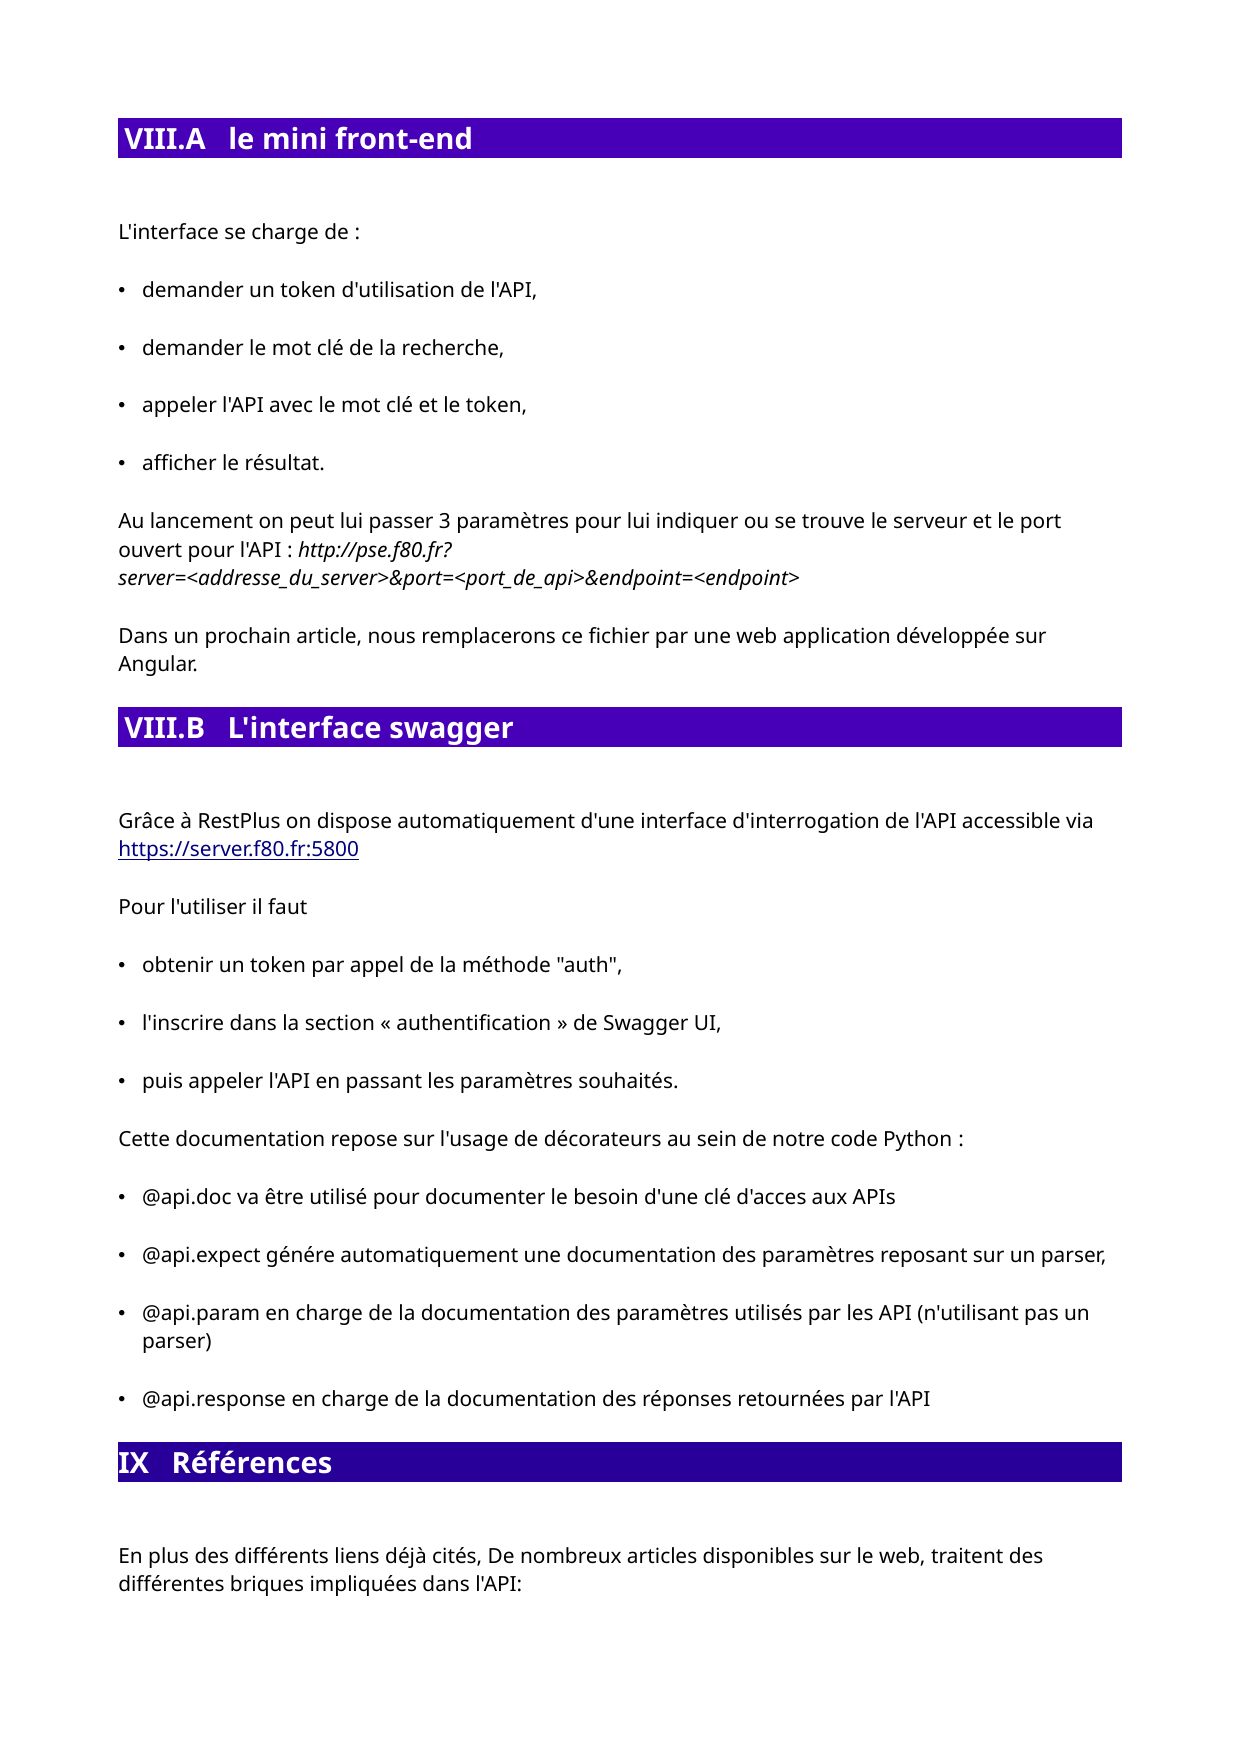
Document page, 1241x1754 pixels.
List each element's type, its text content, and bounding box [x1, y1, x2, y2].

list puis appeler l'API en passant les paramètres souhaités. [118, 1066, 1122, 1095]
list @api.expect génére automatiquement une documentation des paramètres reposant sur un parser, [118, 1240, 1122, 1268]
list demander un token d'utilisation de l'API, [118, 275, 1122, 303]
list obtenir un token par appel de la méthode "auth", [118, 950, 1122, 979]
text Dans un prochain article, nous remplacerons ce fichier par une web application développée sur Angular. [118, 621, 1122, 678]
text Au lancement on peut lui passer 3 paramètres pour lui indiquer ou se trouve le serveur et le port ouvert pour l'API : http://pse.f80.fr?server=<addresse_du_server>&port=<port_de_api>&endpoint=<endpoint> [118, 506, 1122, 592]
list demander le mot clé de la recherche, [118, 333, 1122, 361]
list appeler l'API avec le mot clé et le token, [118, 391, 1122, 419]
list @api.doc va être utilisé pour documenter le besoin d'une clé d'acces aux APIs [118, 1182, 1122, 1211]
list @api.response en charge de la documentation des réponses retournées par l'API [118, 1384, 1122, 1413]
subtitle Références [118, 1442, 1122, 1482]
subtitle le mini front-end [118, 118, 1122, 158]
text Grâce à RestPlus on dispose automatiquement d'une interface d'interrogation de l'API accessible via https://server.f80.fr:5800 [118, 806, 1122, 863]
text L'interface se charge de : [118, 217, 1122, 245]
subtitle L'interface swagger [118, 707, 1122, 747]
list afficher le résultat. [118, 448, 1122, 477]
list l'inscrire dans la section « authentification » de Swagger UI, [118, 1008, 1122, 1037]
text En plus des différents liens déjà cités, De nombreux articles disponibles sur le web, traitent des différentes briques impliquées dans l'API: [118, 1541, 1122, 1598]
text Pour l'utiliser il faut [118, 892, 1122, 921]
list @api.param en charge de la documentation des paramètres utilisés par les API (n'utilisant pas un parser) [118, 1298, 1122, 1355]
text Cette documentation repose sur l'usage de décorateurs au sein de notre code Python : [118, 1124, 1122, 1153]
